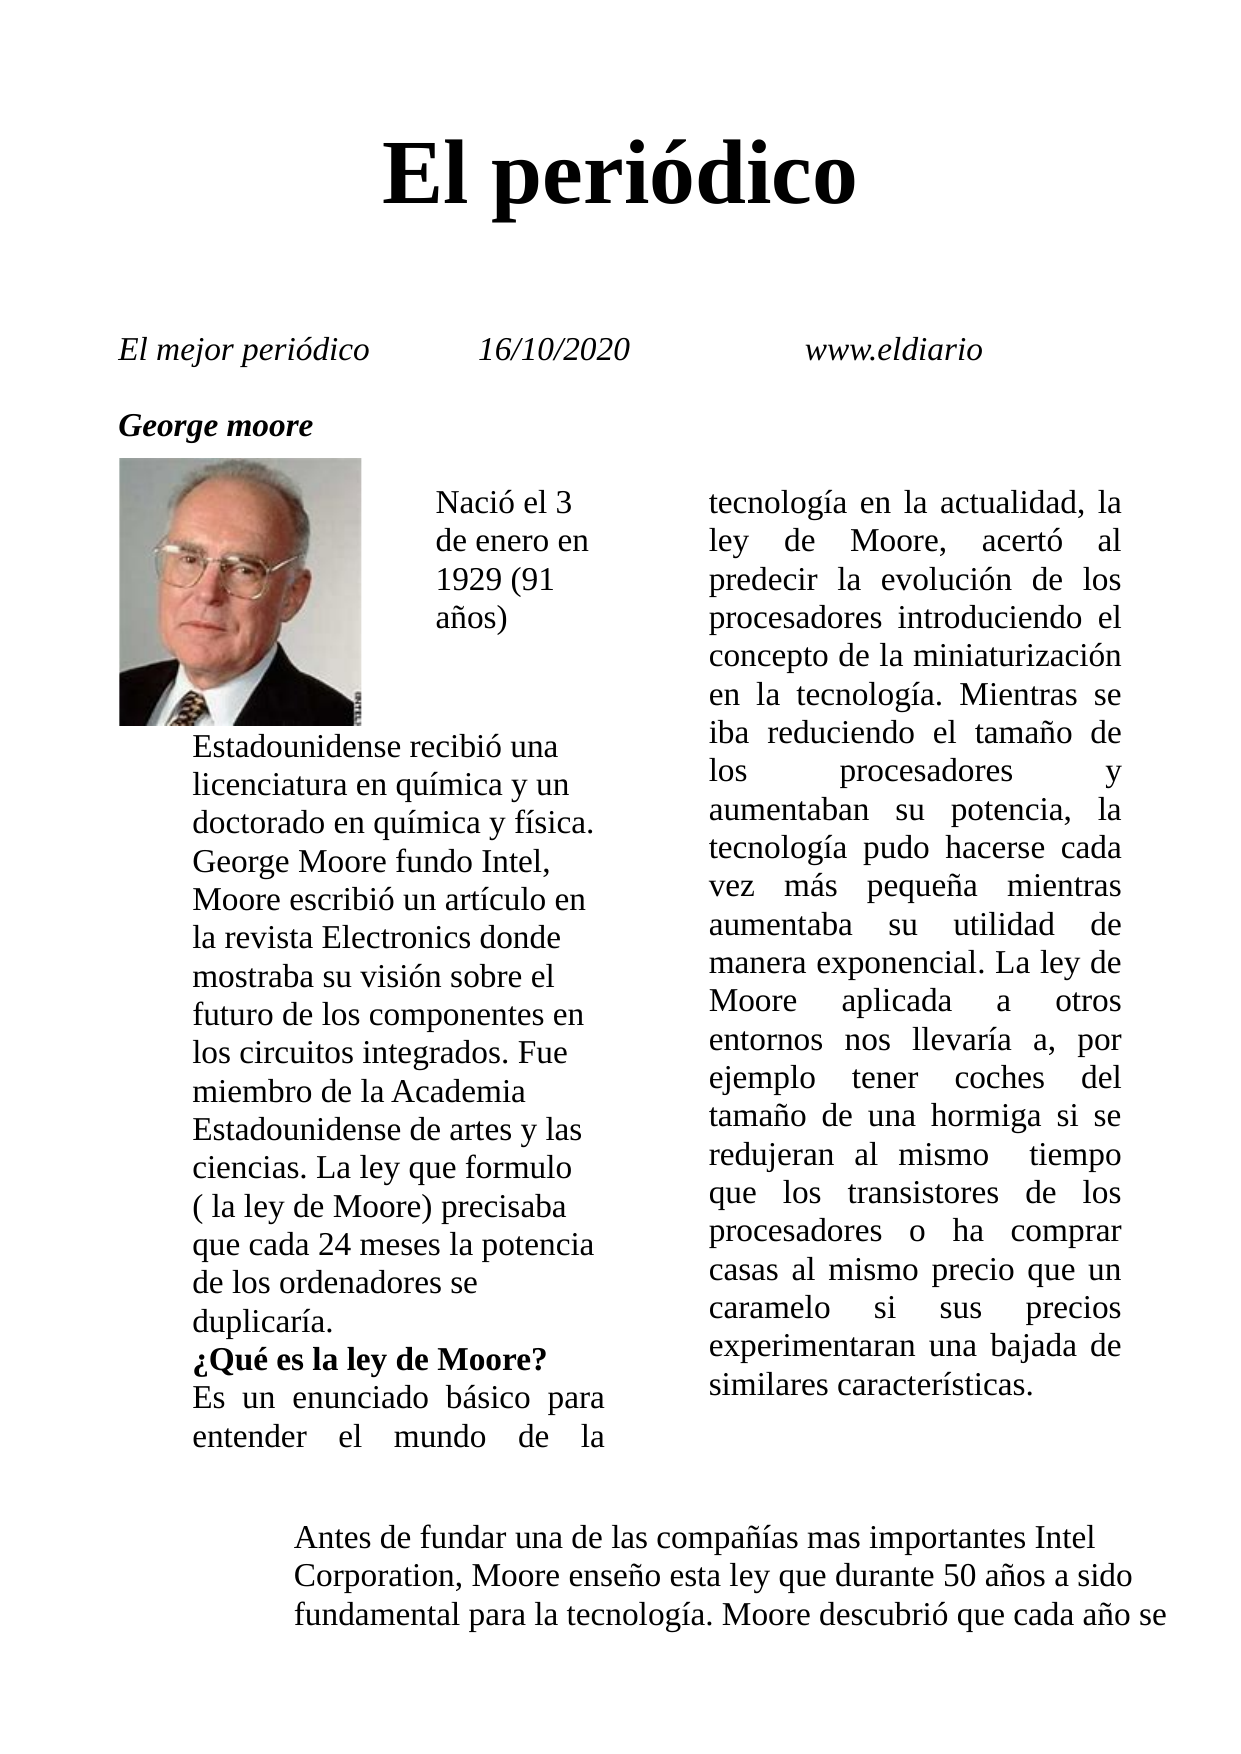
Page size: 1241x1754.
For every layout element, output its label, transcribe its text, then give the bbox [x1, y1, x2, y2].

text Es un enunciado básico para entender el mundo de la [192, 1378, 605, 1454]
text tecnología en la actualidad, la ley de Moore, acertó al predecir la evolución de los procesadores introduciendo el concepto de la miniaturización en la tecnología. Mientras se iba reduciendo el tamaño de los procesadores y aumentaban su potencia, la tecnología pudo hacerse cada vez más pequeña mientras aumentaba su utilidad de manera exponencial. La ley de Moore aplicada a otros entornos nos llevaría a, por ejemplo tener coches del tamaño de una hormiga si se redujeran al mismo tiempo que los transistores de los procesadores o ha comprar casas al mismo precio que un caramelo si sus precios experimentaran una bajada de similares características. [708, 482, 1122, 1402]
text Antes de fundar una de las compañías mas importantes Intel Corporation, Moore enseño esta ley que durante 50 años a sido fundamental para la tecnología. Moore descubrió que cada año se [294, 1517, 1209, 1632]
text Nació el 3 de enero en 1929 (91 años) Estadounidense recibió una licenciatura en química y un doctorado en química y física. George Moore fundo Intel, Moore escribió un artículo en la revista Electronics donde mostraba su visión sobre el futuro de los componentes en los circuitos integrados. Fue miembro de la Academia Estadounidense de artes y las ciencias. La ley que formulo ( la ley de Moore) precisaba que cada 24 meses la potencia de los ordenadores se duplicaría. [192, 482, 605, 1339]
text El mejor periódico 16/10/2020 www.eldiario [118, 329, 1122, 367]
text ¿Qué es la ley de Moore? [192, 1339, 605, 1378]
text George moore [118, 406, 1122, 444]
text El periódico [118, 118, 1122, 223]
